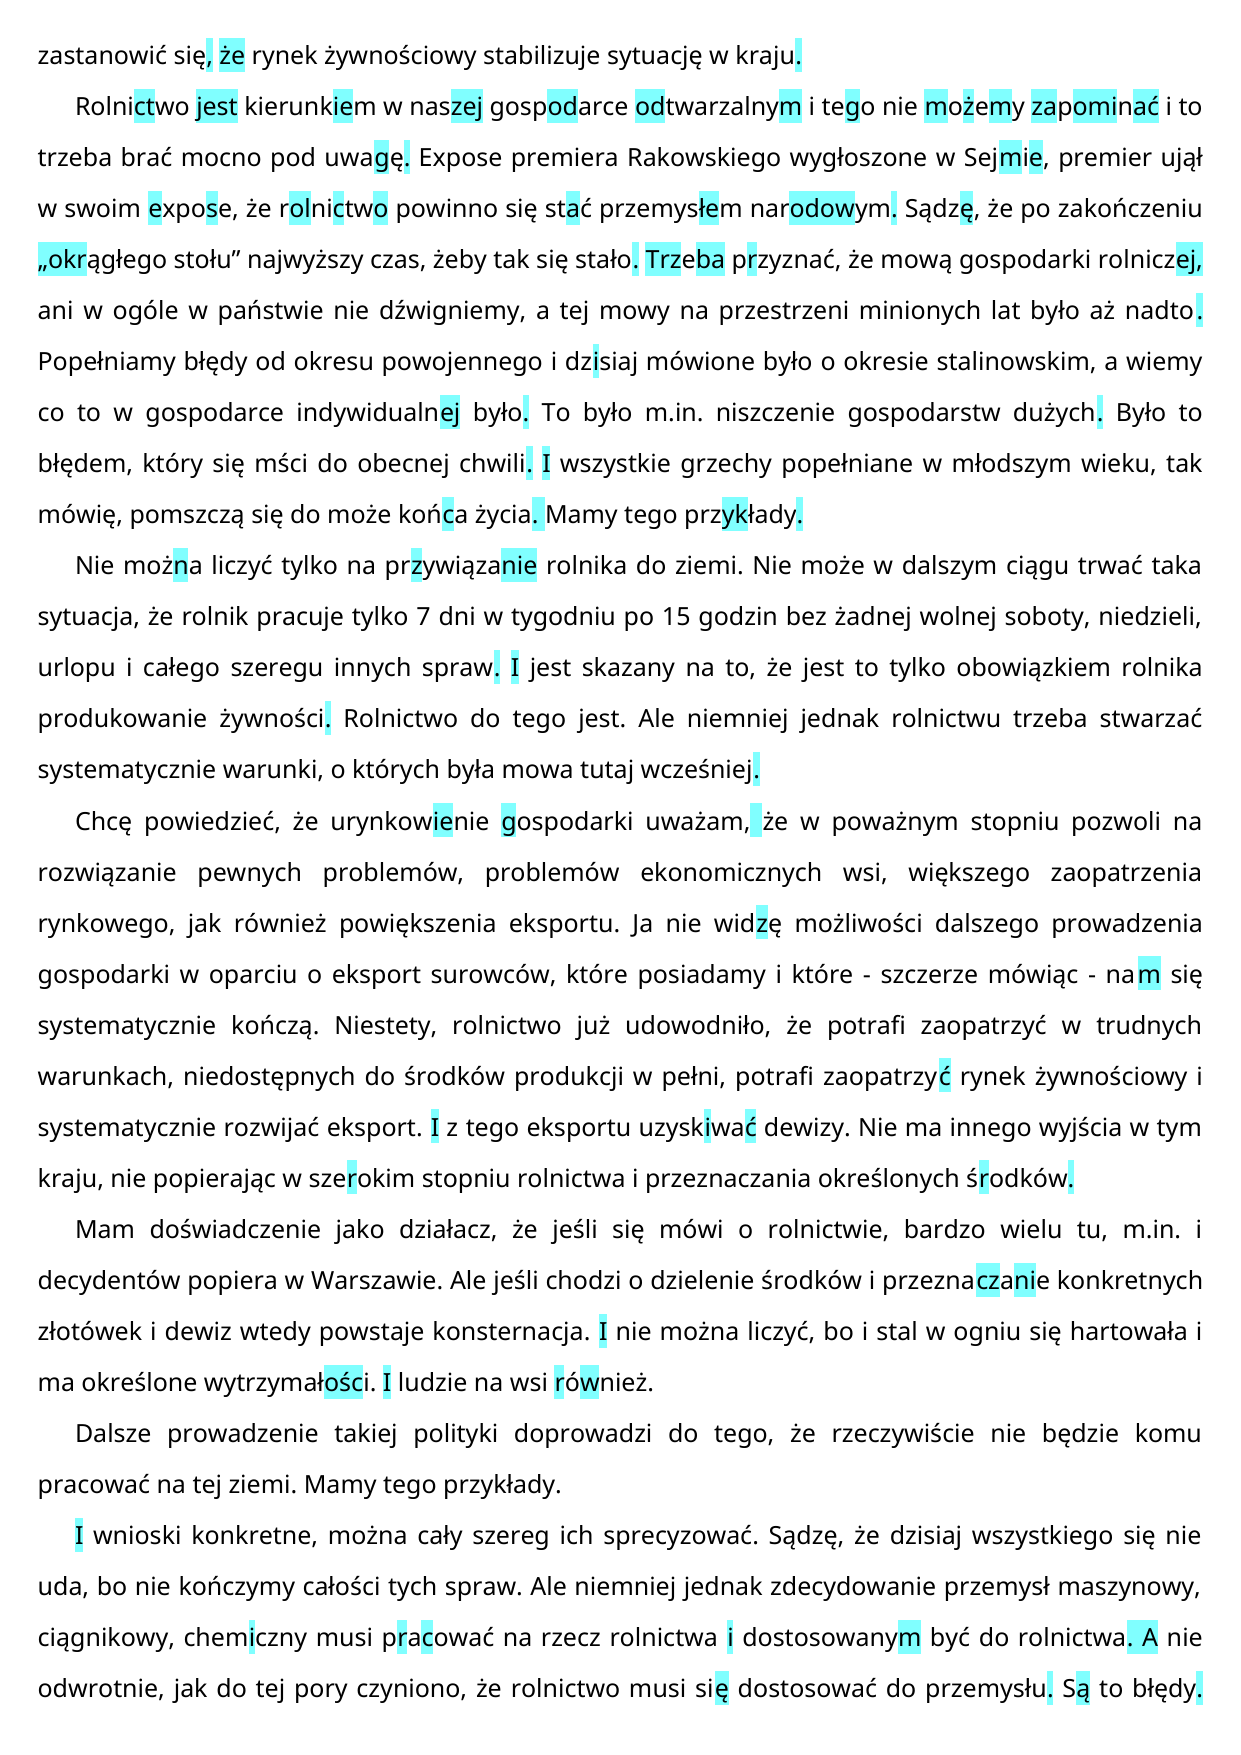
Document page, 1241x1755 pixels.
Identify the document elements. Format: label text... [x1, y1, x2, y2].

text Rolnictwo jest kierunkiem w naszej gospodarce odtwarzalnym i tego nie możemy zapominać i to trzeba brać mocno pod uwagę. Expose premiera Rakowskiego wygłoszone w Sejmie, premier ujął w swoim expose, że rolnictwo powinno się stać przemysłem narodowym. Sądzę, że po zakończeniu „okrągłego stołu” najwyższy czas, żeby tak się stało. Trzeba przyznać, że mową gospodarki rolniczej, ani w ogóle w państwie nie dźwigniemy, a tej mowy na przestrzeni minionych lat było aż nadto. Popełniamy błędy od okresu powojennego i dzisiaj mówione było o okresie stalinowskim, a wiemy co to w gospodarce indywidualnej było. To było m.in. niszczenie gospodarstw dużych. Było to błędem, który się mści do obecnej chwili. I wszystkie grzechy popełniane w młodszym wieku, tak mówię, pomszczą się do może końca życia. Mamy tego przykłady. [37, 88, 1203, 531]
text Mam doświadczenie jako działacz, że jeśli się mówi o rolnictwie, bardzo wielu tu, m.in. i decydentów popiera w Warszawie. Ale jeśli chodzi o dzielenie środków i przeznaczanie konkretnych złotówek i dewiz wtedy powstaje konsternacja. I nie można liczyć, bo i stal w ogniu się hartowała i ma określone wytrzymałości. I ludzie na wsi również. [37, 1211, 1203, 1399]
text I wnioski konkretne, można cały szereg ich sprecyzować. Sądzę, że dzisiaj wszystkiego się nie uda, bo nie kończymy całości tych spraw. Ale niemniej jednak zdecydowanie przemysł maszynowy, ciągnikowy, chemiczny musi pracować na rzecz rolnictwa i dostosowanym być do rolnictwa. A nie odwrotnie, jak do tej pory czyniono, że rolnictwo musi się dostosować do przemysłu. Są to błędy. [37, 1518, 1203, 1705]
text Dalsze prowadzenie takiej polityki doprowadzi do tego, że rzeczywiście nie będzie komu pracować na tej ziemi. Mamy tego przykłady. [37, 1416, 1203, 1501]
text Nie można liczyć tylko na przywiązanie rolnika do ziemi. Nie może w dalszym ciągu trwać taka sytuacja, że rolnik pracuje tylko 7 dni w tygodniu po 15 godzin bez żadnej wolnej soboty, niedzieli, urlopu i całego szeregu innych spraw. I jest skazany na to, że jest to tylko obowiązkiem rolnika produkowanie żywności. Rolnictwo do tego jest. Ale niemniej jednak rolnictwu trzeba stwarzać systematycznie warunki, o których była mowa tutaj wcześniej. [37, 548, 1203, 786]
text Chcę powiedzieć, że urynkowienie gospodarki uważam, że w poważnym stopniu pozwoli na rozwiązanie pewnych problemów, problemów ekonomicznych wsi, większego zaopatrzenia rynkowego, jak również powiększenia eksportu. Ja nie widzę możliwości dalszego prowadzenia gospodarki w oparciu o eksport surowców, które posiadamy i które - szczerze mówiąc - nam się systematycznie kończą. Niestety, rolnictwo już udowodniło, że potrafi zaopatrzyć w trudnych warunkach, niedostępnych do środków produkcji w pełni, potrafi zaopatrzyć rynek żywnościowy i systematycznie rozwijać eksport. I z tego eksportu uzyskiwać dewizy. Nie ma innego wyjścia w tym kraju, nie popierając w szerokim stopniu rolnictwa i przeznaczania określonych środków. [37, 803, 1203, 1194]
text zastanowić się, że rynek żywnościowy stabilizuje sytuację w kraju. [37, 37, 1203, 72]
